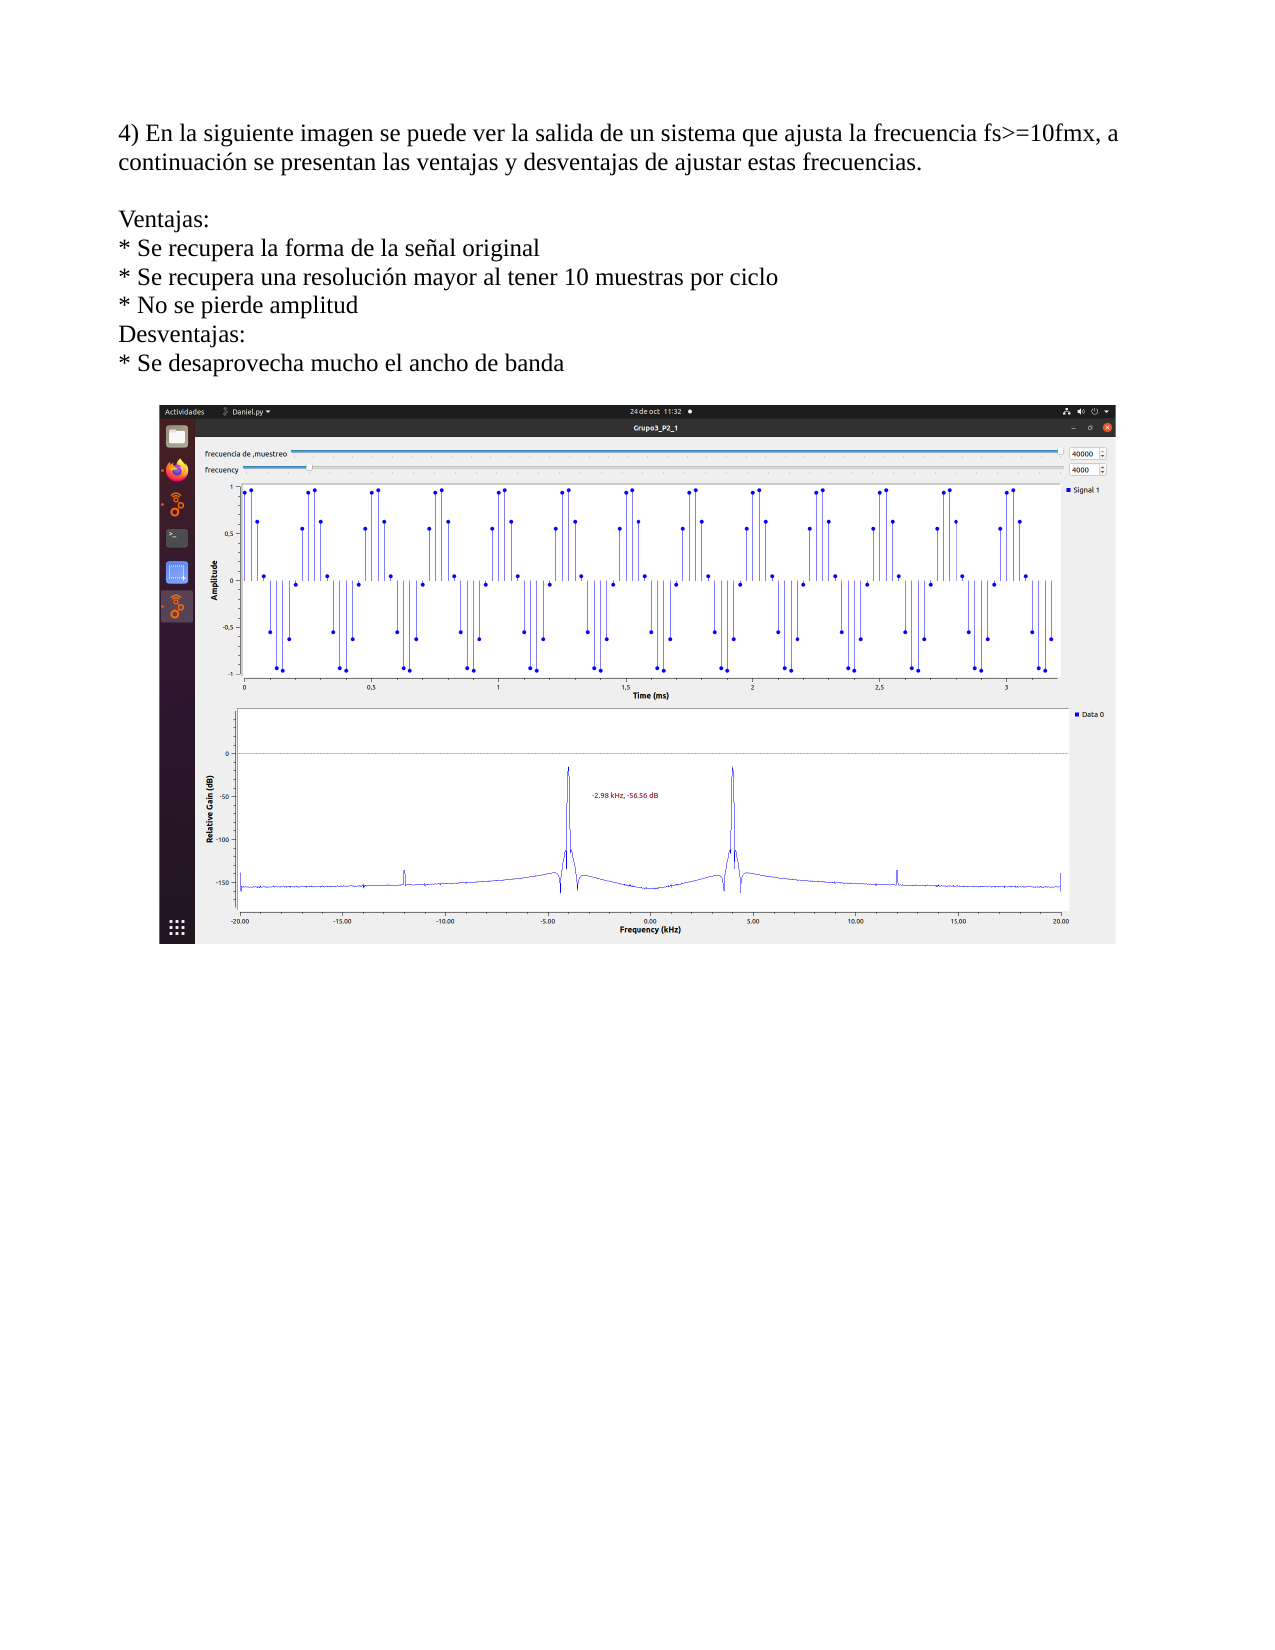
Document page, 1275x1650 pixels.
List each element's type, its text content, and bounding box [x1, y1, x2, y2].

text * Se recupera una resolución mayor al tener 10 muestras por ciclo [118, 262, 1157, 291]
text * No se pierde amplitud [118, 291, 1157, 319]
text Desventajas: [118, 319, 1157, 348]
text * Se desaprovecha mucho el ancho de banda [118, 348, 1157, 377]
text Ventajas: [118, 204, 1157, 233]
text * Se recupera la forma de la señal original [118, 233, 1157, 262]
picture [159, 405, 1116, 944]
text 4) En la siguiente imagen se puede ver la salida de un sistema que ajusta la frecuencia fs>=10fmx, a continuación se presentan las ventajas y desventajas de ajustar estas frecuencias. [118, 118, 1157, 176]
